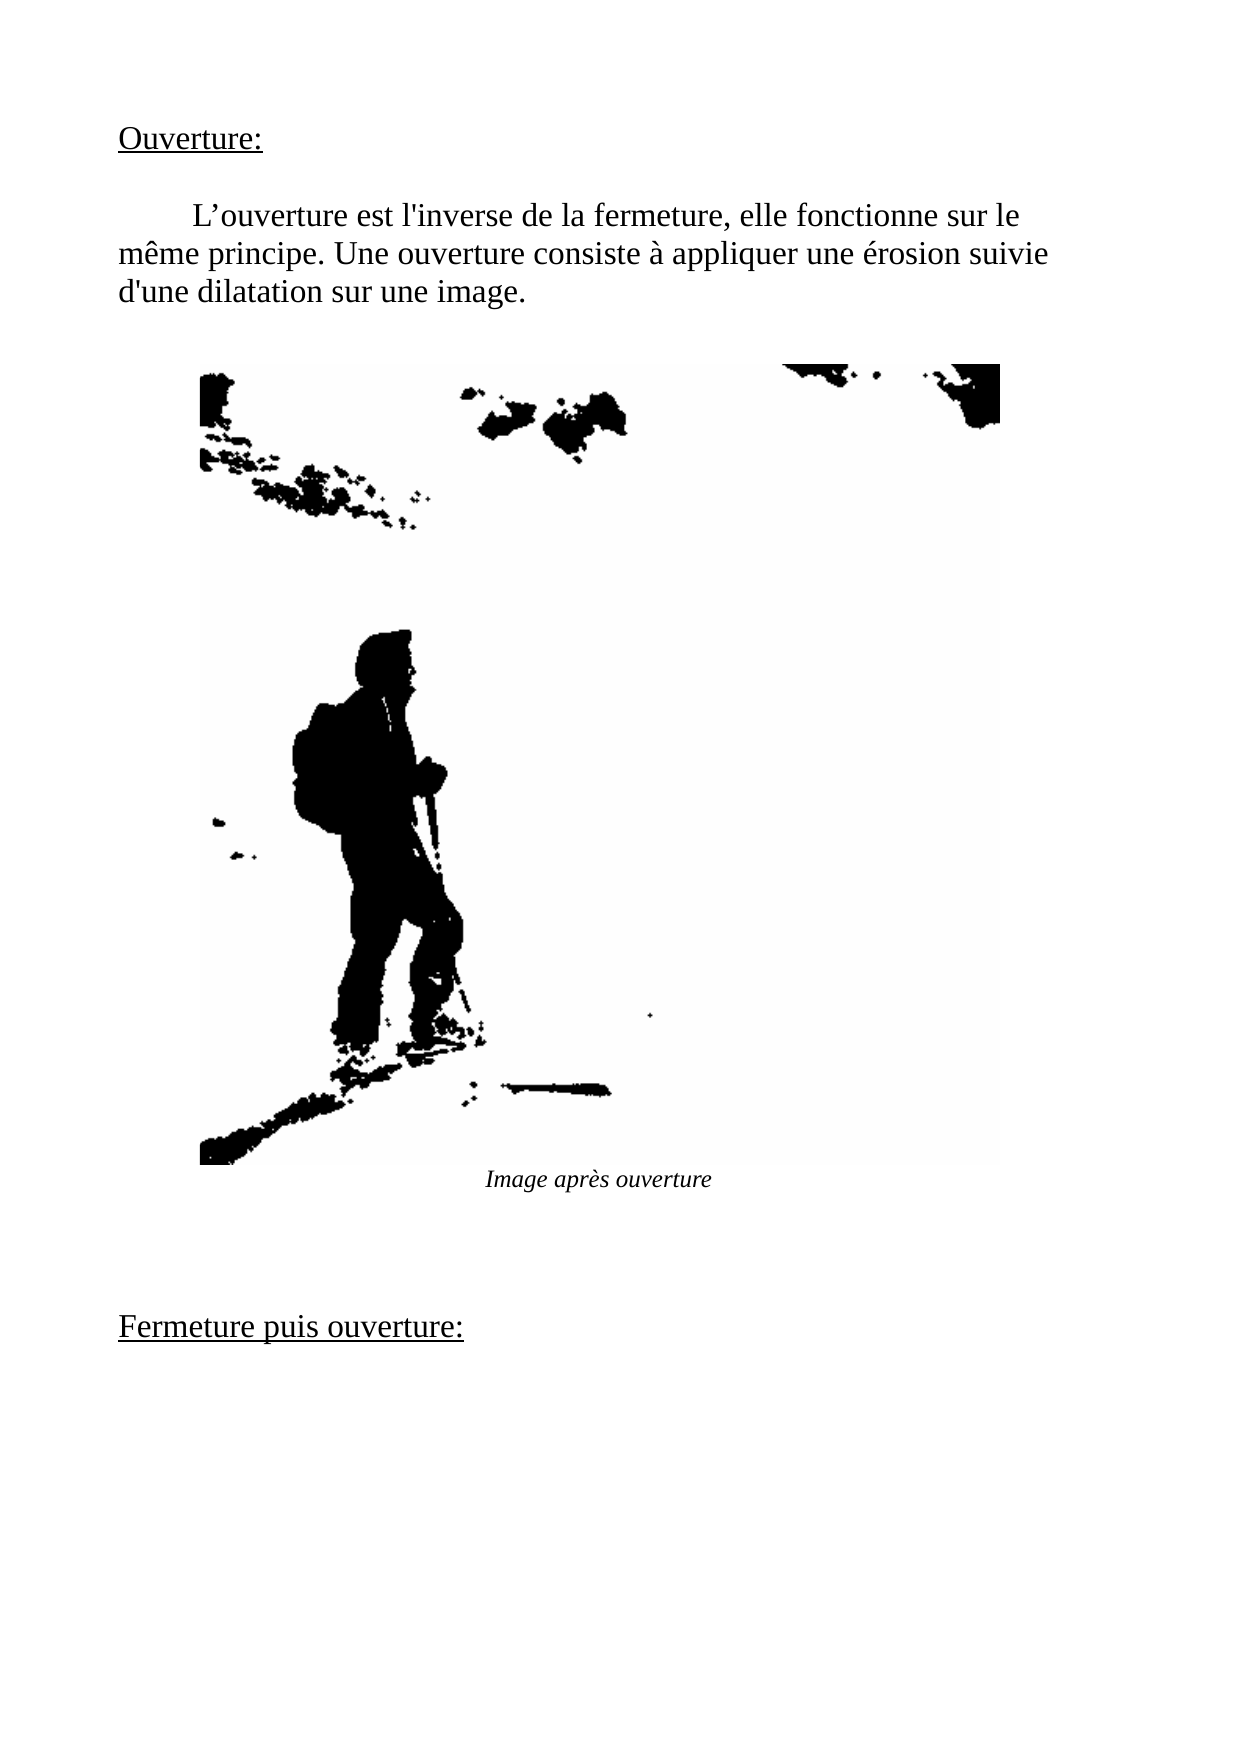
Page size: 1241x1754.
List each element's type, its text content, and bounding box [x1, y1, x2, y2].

text [200, 352, 1000, 364]
picture [199, 364, 1000, 1165]
text Ouverture: [118, 118, 1122, 156]
text Image après ouverture [200, 1165, 1000, 1193]
text L’ouverture est l'inverse de la fermeture, elle fonctionne sur le [118, 195, 1122, 233]
text même principe. Une ouverture consiste à appliquer une érosion suivie d'une dilatation sur une image. [118, 233, 1122, 310]
text Fermeture puis ouverture: [118, 1306, 1122, 1345]
